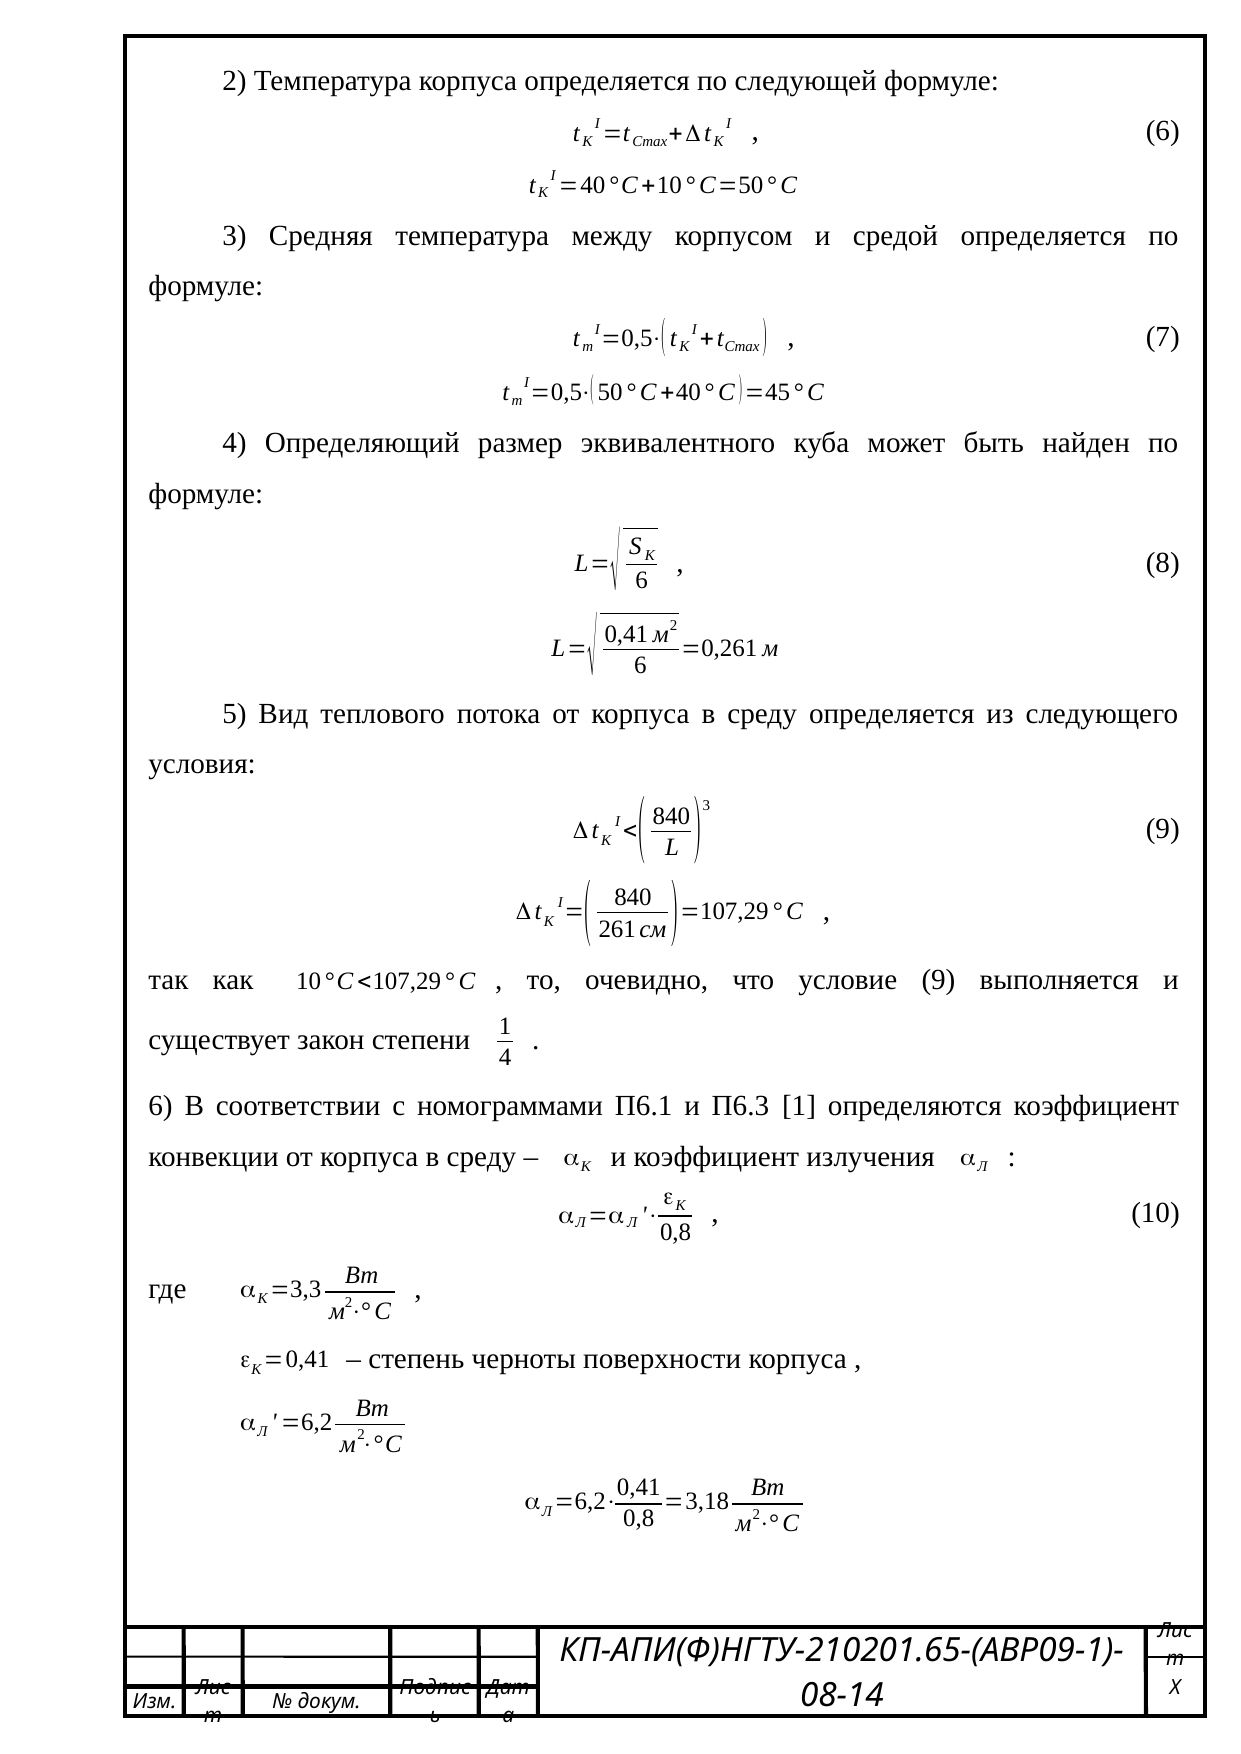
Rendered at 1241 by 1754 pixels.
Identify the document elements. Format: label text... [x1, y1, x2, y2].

text 4) Определяющий размер эквивалентного куба может быть найден по формуле: [148, 426, 1179, 509]
text , (7) [148, 319, 1179, 357]
text (9) [148, 796, 1179, 864]
text 3) Средняя температура между корпусом и средой определяется по формуле: [148, 218, 1179, 302]
text – степень черноты поверхности корпуса , [148, 1341, 1179, 1377]
text так как , то, очевидно, что условие (9) выполняется и существует закон степени . [148, 962, 1179, 1072]
text 2) Температура корпуса определяется по следующей формуле: [148, 63, 1179, 97]
text где , [148, 1262, 1179, 1324]
text , (10) [148, 1192, 1179, 1245]
text , [148, 881, 1179, 946]
text 6) В соответствии с номограммами П6.1 и П6.3 [1] определяются коэффициент конвекции от корпуса в среду – и коэффициент излучения : [148, 1088, 1179, 1175]
text , (6) [148, 113, 1179, 150]
text 5) Вид теплового потока от корпуса в среду определяется из следующего условия: [148, 696, 1179, 780]
text , (8) [148, 526, 1179, 594]
